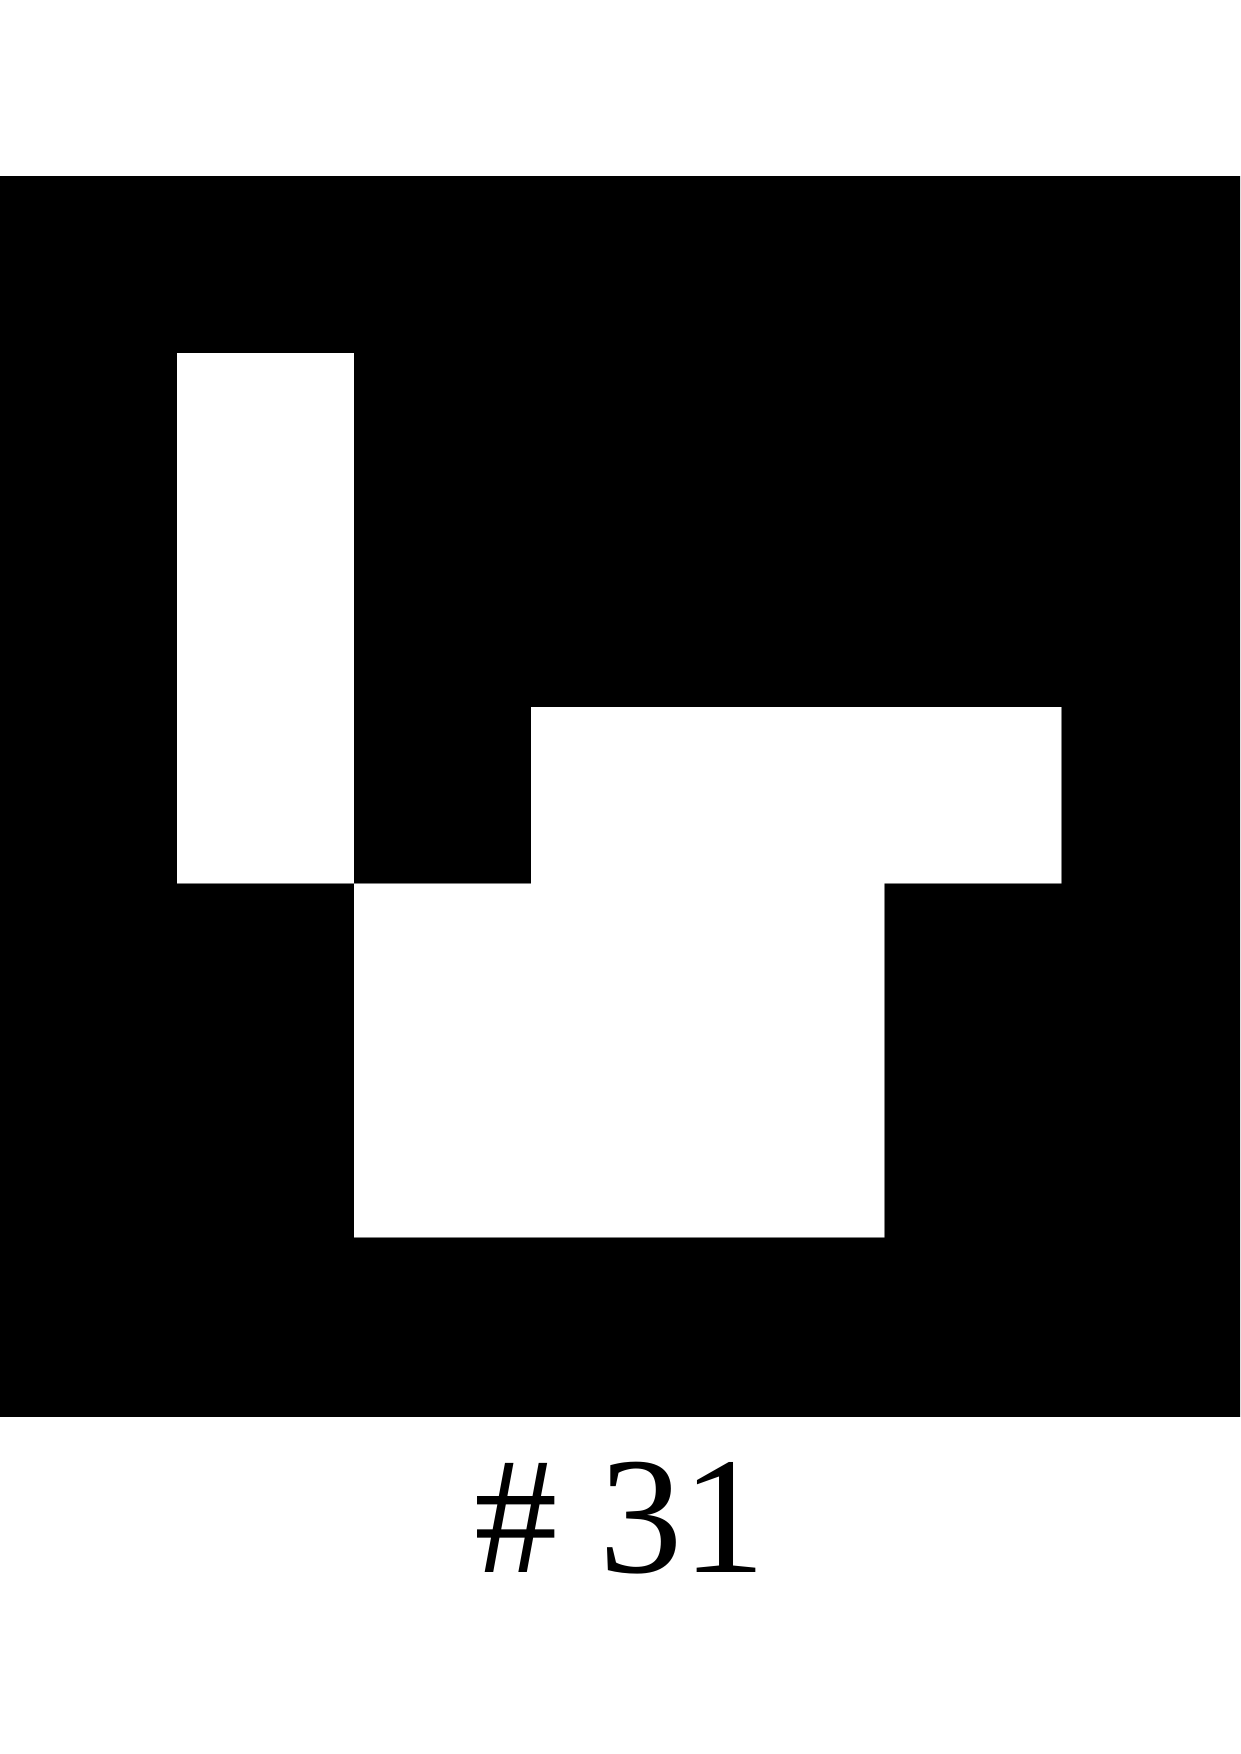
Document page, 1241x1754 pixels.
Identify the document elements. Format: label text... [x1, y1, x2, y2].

text # 31 [118, 1417, 1122, 1608]
picture [0, 176, 1241, 1417]
